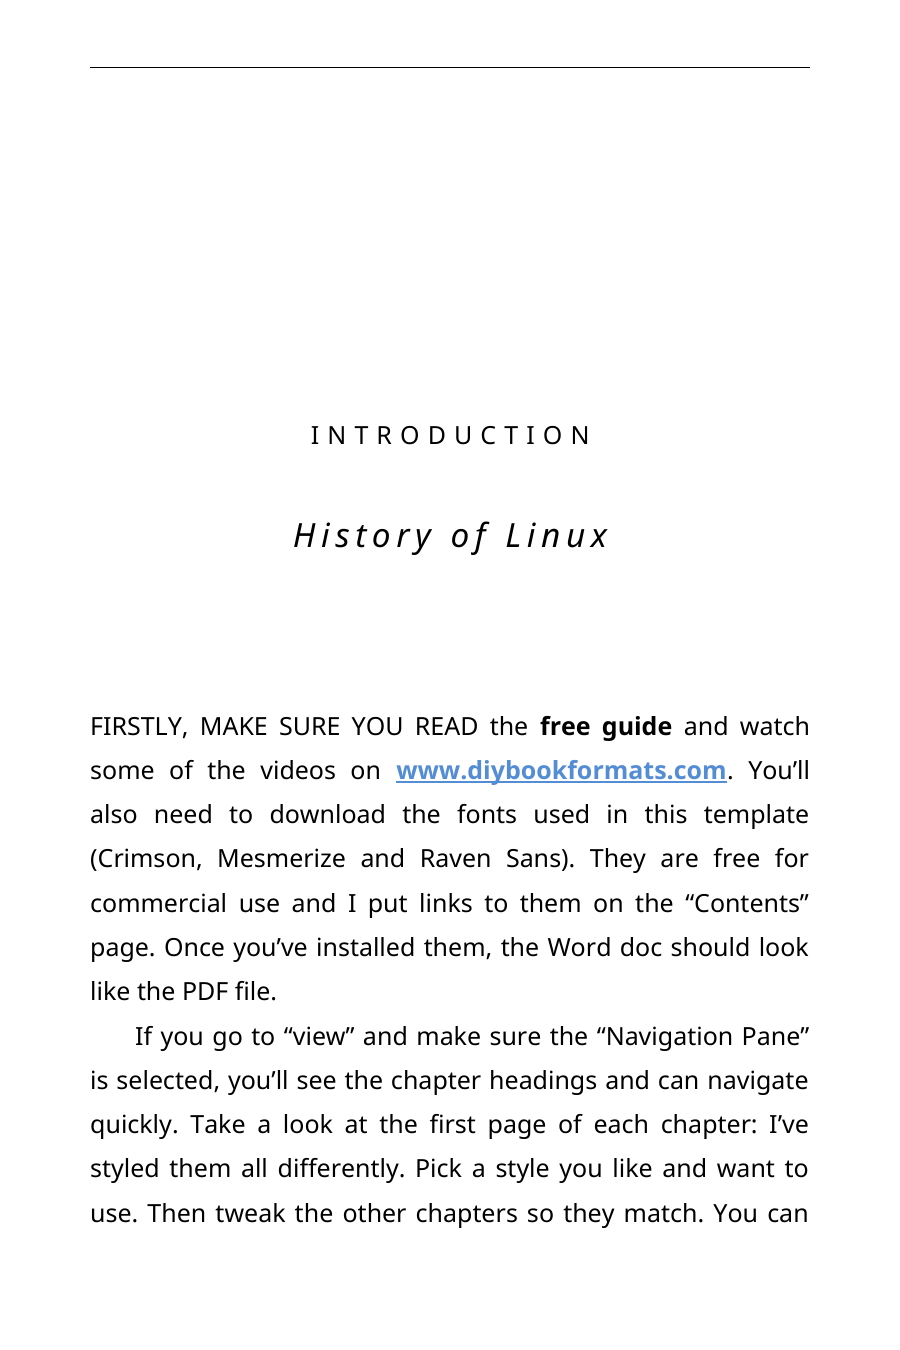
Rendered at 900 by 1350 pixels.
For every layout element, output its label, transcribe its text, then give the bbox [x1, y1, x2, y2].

text If you go to “view” and make sure the “Navigation Pane” is selected, you’ll see the chapter headings and can navigate quickly. Take a look at the first page of each chapter: I’ve styled them all differently. Pick a style you like and want to use. Then tweak the other chapters so they match. You can [90, 1018, 810, 1229]
subtitle INTRODUCTION [90, 417, 810, 452]
text History of Linux [90, 512, 810, 557]
text FIRSTLY, MAKE SURE YOU READ the free guide and watch some of the videos on www.diybookformats.com. You’ll also need to download the fonts used in this template (Crimson, Mesmerize and Raven Sans). They are free for commercial use and I put links to them on the “Contents” page. Once you’ve installed them, the Word doc should look like the PDF file. [90, 708, 810, 1008]
